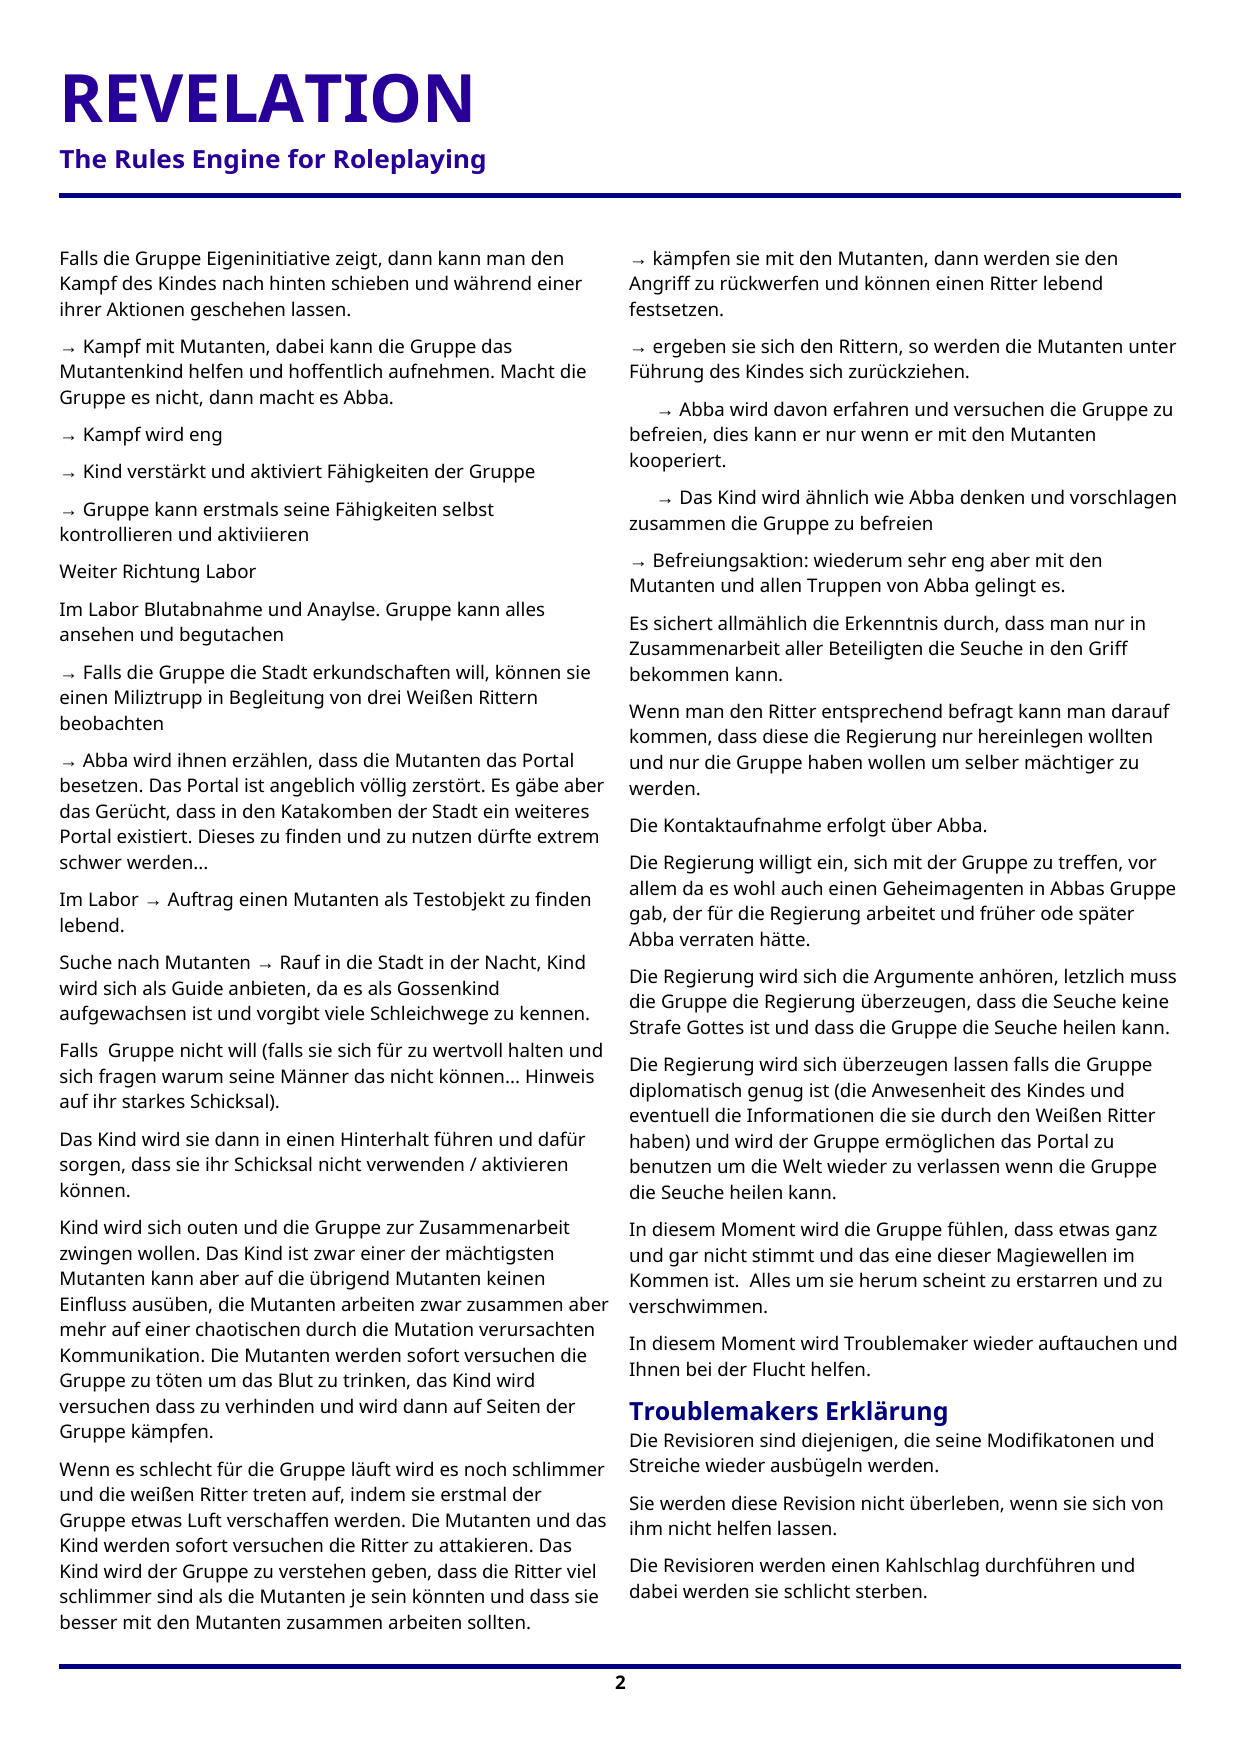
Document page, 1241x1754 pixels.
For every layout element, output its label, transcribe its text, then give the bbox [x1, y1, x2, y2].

text Das Kind wird sie dann in einen Hinterhalt führen und dafür sorgen, dass sie ihr Schicksal nicht verwenden / aktivieren können. [59, 1126, 611, 1203]
text Die Regierung willigt ein, sich mit der Gruppe zu treffen, vor allem da es wohl auch einen Geheimagenten in Abbas Gruppe gab, der für die Regierung arbeitet und früher ode später Abba verraten hätte. [629, 849, 1181, 951]
text Die Revisioren werden einen Kahlschlag durchführen und dabei werden sie schlicht sterben. [629, 1553, 1181, 1604]
text → Befreiungsaktion: wiederum sehr eng aber mit den Mutanten und allen Truppen von Abba gelingt es. [629, 547, 1181, 598]
text Im Labor Blutabnahme und Anaylse. Gruppe kann alles ansehen und begutachen [59, 596, 611, 647]
text → Falls die Gruppe die Stadt erkundschaften will, können sie einen Miliztrupp in Begleitung von drei Weißen Rittern beobachten [59, 659, 611, 736]
subtitle Troublemakers Erklärung [629, 1393, 1181, 1427]
text Weiter Richtung Labor [59, 559, 611, 584]
text → Kind verstärkt und aktiviert Fähigkeiten der Gruppe [59, 459, 611, 484]
text Im Labor → Auftrag einen Mutanten als Testobjekt zu finden lebend. [59, 887, 611, 938]
text → Abba wird davon erfahren und versuchen die Gruppe zu befreien, dies kann er nur wenn er mit den Mutanten kooperiert. [629, 396, 1181, 472]
text → Kampf mit Mutanten, dabei kann die Gruppe das Mutantenkind helfen und hoffentlich aufnehmen. Macht die Gruppe es nicht, dann macht es Abba. [59, 333, 611, 410]
text Die Kontaktaufnahme erfolgt über Abba. [629, 812, 1181, 838]
text → ergeben sie sich den Rittern, so werden die Mutanten unter Führung des Kindes sich zurückziehen. [629, 333, 1181, 384]
text Suche nach Mutanten → Rauf in die Stadt in der Nacht, Kind wird sich als Guide anbieten, da es als Gossenkind aufgewachsen ist und vorgibt viele Schleichwege zu kennen. [59, 949, 611, 1026]
text Wenn es schlecht für die Gruppe läuft wird es noch schlimmer und die weißen Ritter treten auf, indem sie erstmal der Gruppe etwas Luft verschaffen werden. Die Mutanten und das Kind werden sofort versuchen die Ritter zu attakieren. Das Kind wird der Gruppe zu verstehen geben, dass die Ritter viel schlimmer sind als die Mutanten je sein könnten und dass sie besser mit den Mutanten zusammen arbeiten sollten. [59, 1456, 611, 1634]
text Die Revisioren sind diejenigen, die seine Modifikatonen und Streiche wieder ausbügeln werden. [629, 1427, 1181, 1478]
text Sie werden diese Revision nicht überleben, wenn sie sich von ihm nicht helfen lassen. [629, 1490, 1181, 1541]
text In diesem Moment wird Troublemaker wieder auftauchen und Ihnen bei der Flucht helfen. [629, 1330, 1181, 1381]
text → Kampf wird eng [59, 421, 611, 447]
text → Abba wird ihnen erzählen, dass die Mutanten das Portal besetzen. Das Portal ist angeblich völlig zerstört. Es gäbe aber das Gerücht, dass in den Katakomben der Stadt ein weiteres Portal existiert. Dieses zu finden und zu nutzen dürfte extrem schwer werden... [59, 747, 611, 875]
text Falls Gruppe nicht will (falls sie sich für zu wertvoll halten und sich fragen warum seine Männer das nicht können... Hinweis auf ihr starkes Schicksal). [59, 1038, 611, 1114]
text Die Regierung wird sich überzeugen lassen falls die Gruppe diplomatisch genug ist (die Anwesenheit des Kindes und eventuell die Informationen die sie durch den Weißen Ritter haben) und wird der Gruppe ermöglichen das Portal zu benutzen um die Welt wieder zu verlassen wenn die Gruppe die Seuche heilen kann. [629, 1052, 1181, 1205]
text In diesem Moment wird die Gruppe fühlen, dass etwas ganz und gar nicht stimmt und das eine dieser Magiewellen im Kommen ist. Alles um sie herum scheint zu erstarren und zu verschwimmen. [629, 1216, 1181, 1318]
text → Das Kind wird ähnlich wie Abba denken und vorschlagen zusammen die Gruppe zu befreien [629, 484, 1181, 535]
text → Gruppe kann erstmals seine Fähigkeiten selbst kontrollieren und aktiviieren [59, 496, 611, 547]
text Falls die Gruppe Eigeninitiative zeigt, dann kann man den Kampf des Kindes nach hinten schieben und während einer ihrer Aktionen geschehen lassen. [59, 245, 611, 321]
text Wenn man den Ritter entsprechend befragt kann man darauf kommen, dass diese die Regierung nur hereinlegen wollten und nur die Gruppe haben wollen um selber mächtiger zu werden. [629, 698, 1181, 800]
text Die Regierung wird sich die Argumente anhören, letzlich muss die Gruppe die Regierung überzeugen, dass die Seuche keine Strafe Gottes ist und dass die Gruppe die Seuche heilen kann. [629, 963, 1181, 1040]
text → kämpfen sie mit den Mutanten, dann werden sie den Angriff zu rückwerfen und können einen Ritter lebend festsetzen. [629, 245, 1181, 321]
text Kind wird sich outen und die Gruppe zur Zusammenarbeit zwingen wollen. Das Kind ist zwar einer der mächtigsten Mutanten kann aber auf die übrigend Mutanten keinen Einfluss ausüben, die Mutanten arbeiten zwar zusammen aber mehr auf einer chaotischen durch die Mutation verursachten Kommunikation. Die Mutanten werden sofort versuchen die Gruppe zu töten um das Blut zu trinken, das Kind wird versuchen dass zu verhinden und wird dann auf Seiten der Gruppe kämpfen. [59, 1214, 611, 1444]
text Es sichert allmählich die Erkenntnis durch, dass man nur in Zusammenarbeit aller Beteiligten die Seuche in den Griff bekommen kann. [629, 610, 1181, 686]
